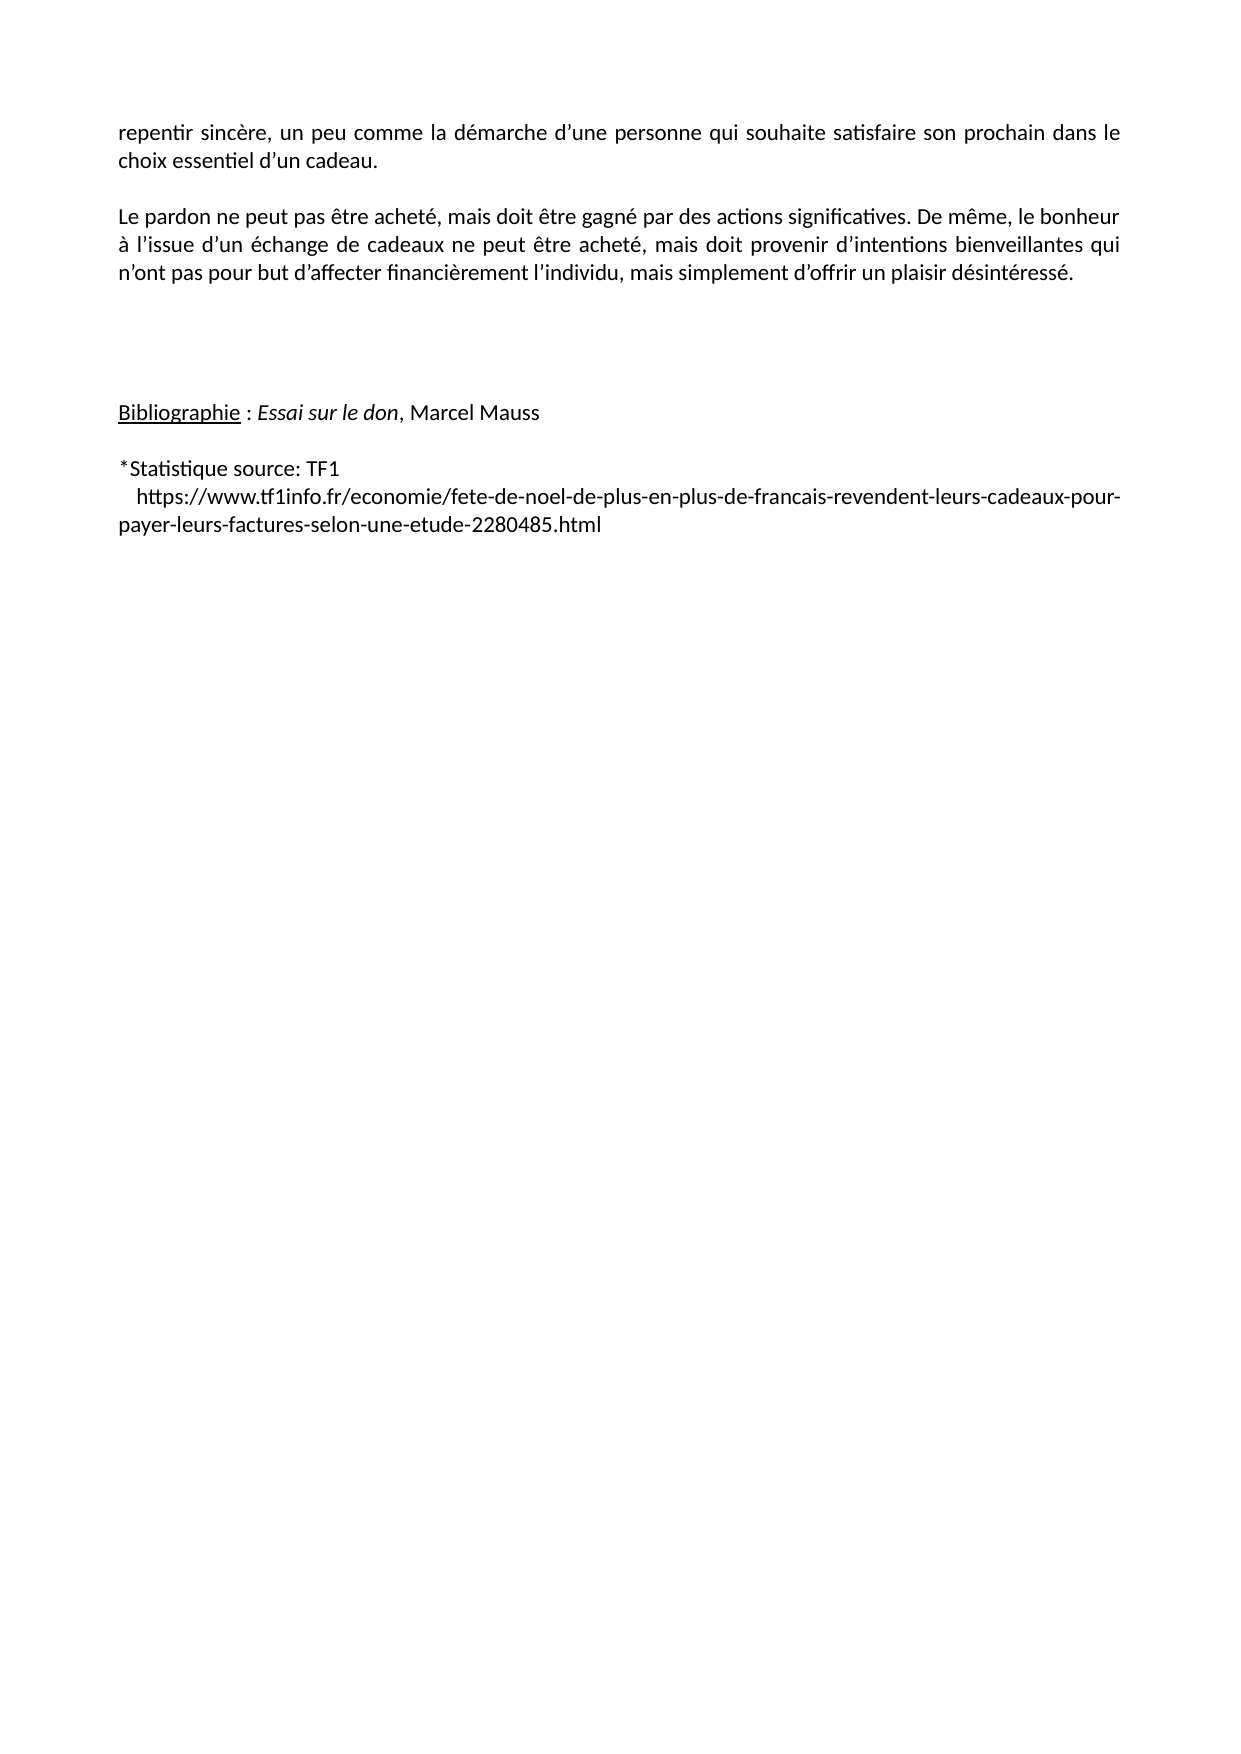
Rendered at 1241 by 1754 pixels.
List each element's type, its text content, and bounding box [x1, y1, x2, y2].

text *Statistique source: TF1 [118, 454, 1122, 482]
text repentir sincère, un peu comme la démarche d’une personne qui souhaite satisfaire son prochain dans le choix essentiel d’un cadeau. [118, 118, 1122, 174]
text Bibliographie : Essai sur le don, Marcel Mauss [118, 398, 1122, 426]
text Le pardon ne peut pas être acheté, mais doit être gagné par des actions significatives. De même, le bonheur à l’issue d’un échange de cadeaux ne peut être acheté, mais doit provenir d’intentions bienveillantes qui n’ont pas pour but d’affecter financièrement l’individu, mais simplement d’offrir un plaisir désintéressé. [118, 202, 1122, 286]
text https://www.tf1info.fr/economie/fete-de-noel-de-plus-en-plus-de-francais-revendent-leurs-cadeaux-pour-payer-leurs-factures-selon-une-etude-2280485.html [118, 482, 1122, 538]
